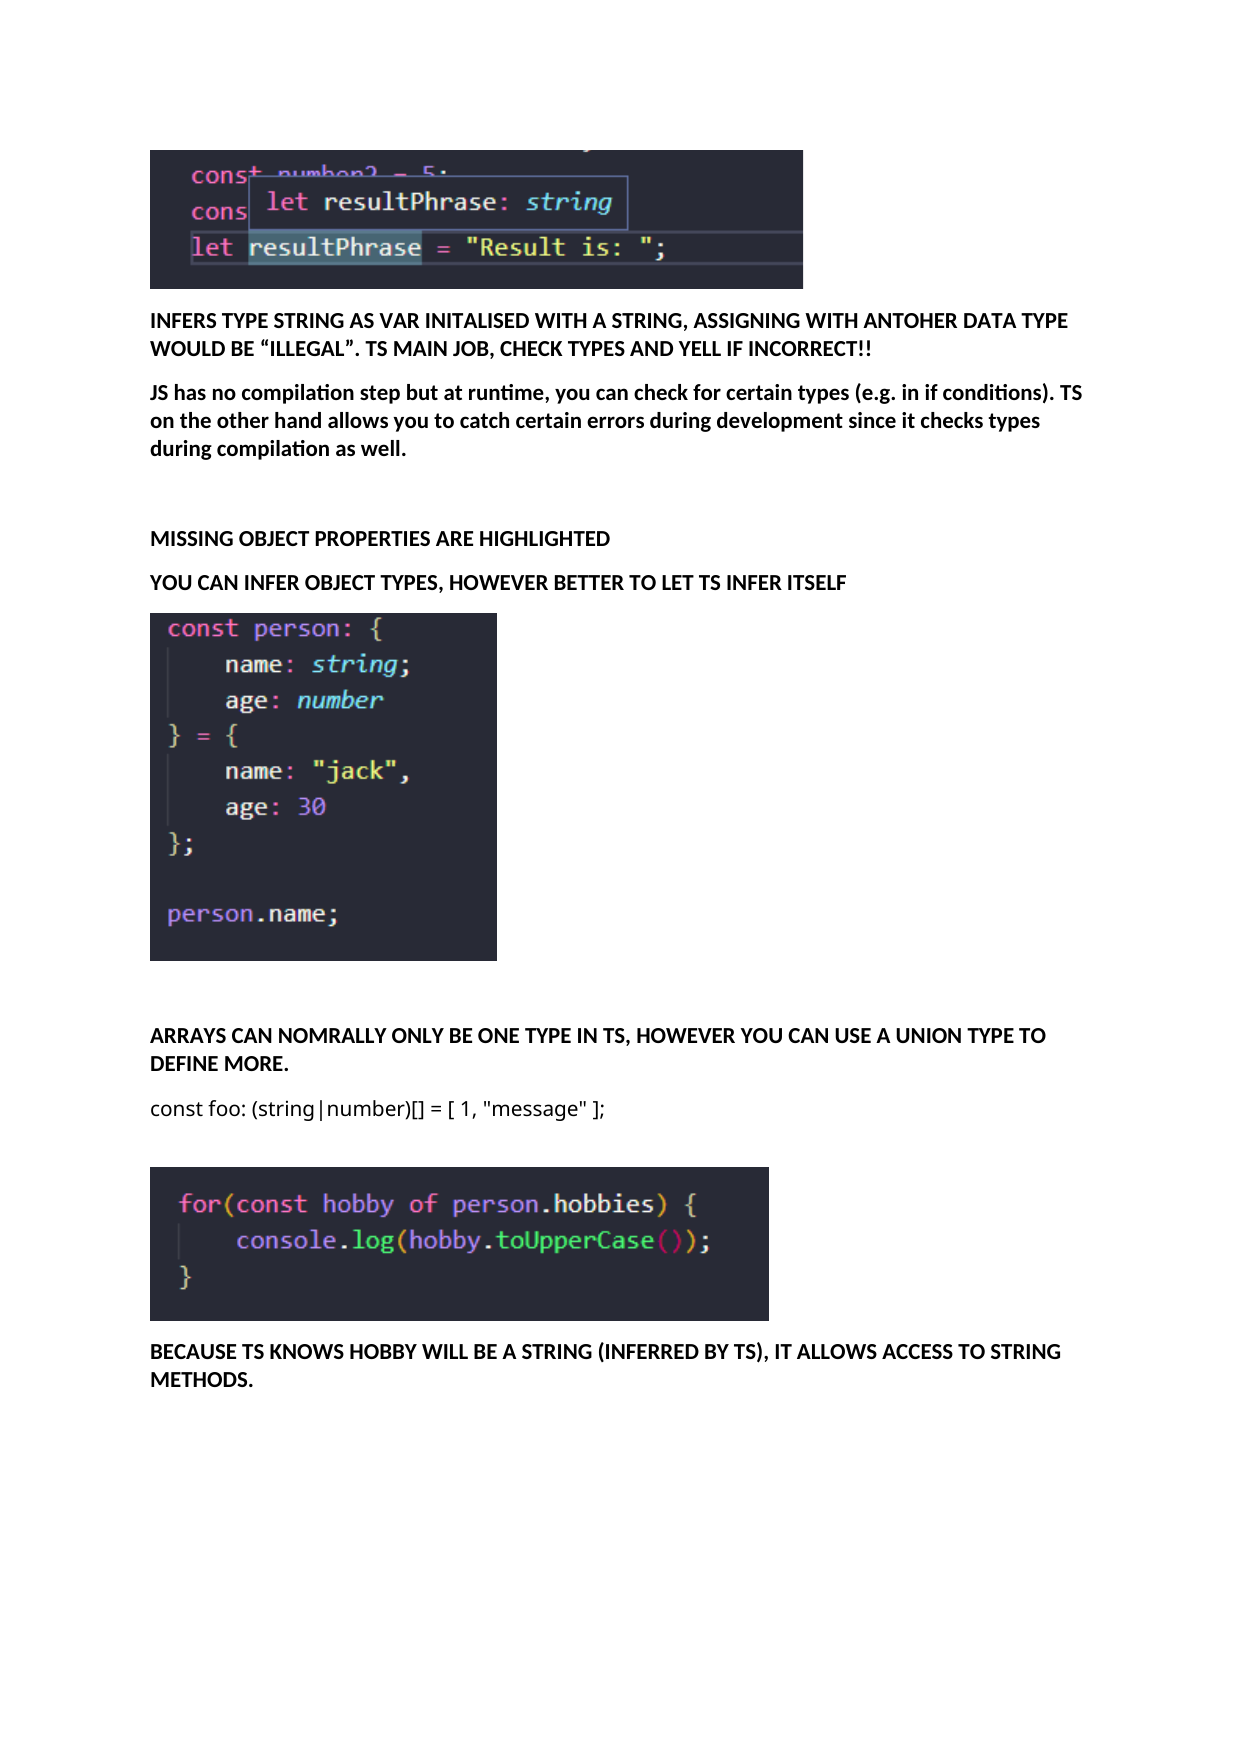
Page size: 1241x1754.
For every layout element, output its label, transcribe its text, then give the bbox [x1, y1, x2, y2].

text JS has no compilation step but at runtime, you can check for certain types (e.g. in if conditions). TS on the other hand allows you to catch certain errors during development since it checks types during compilation as well. [150, 378, 1090, 462]
text INFERS TYPE STRING AS VAR INITALISED WITH A STRING, ASSIGNING WITH ANTOHER DATA TYPE WOULD BE “ILLEGAL”. TS MAIN JOB, CHECK TYPES AND YELL IF INCORRECT!! [150, 306, 1090, 362]
text YOU CAN INFER OBJECT TYPES, HOWEVER BETTER TO LET TS INFER ITSELF [150, 568, 1090, 597]
text MISSING OBJECT PROPERTIES ARE HIGHLIGHTED [150, 524, 1090, 552]
text ARRAYS CAN NOMRALLY ONLY BE ONE TYPE IN TS, HOWEVER YOU CAN USE A UNION TYPE TO DEFINE MORE. [150, 1021, 1090, 1077]
text BECAUSE TS KNOWS HOBBY WILL BE A STRING (INFERRED BY TS), IT ALLOWS ACCESS TO STRING METHODS. [150, 1337, 1090, 1393]
text const foo: (string|number)[] = [ 1, "message" ]; [150, 1094, 1090, 1123]
